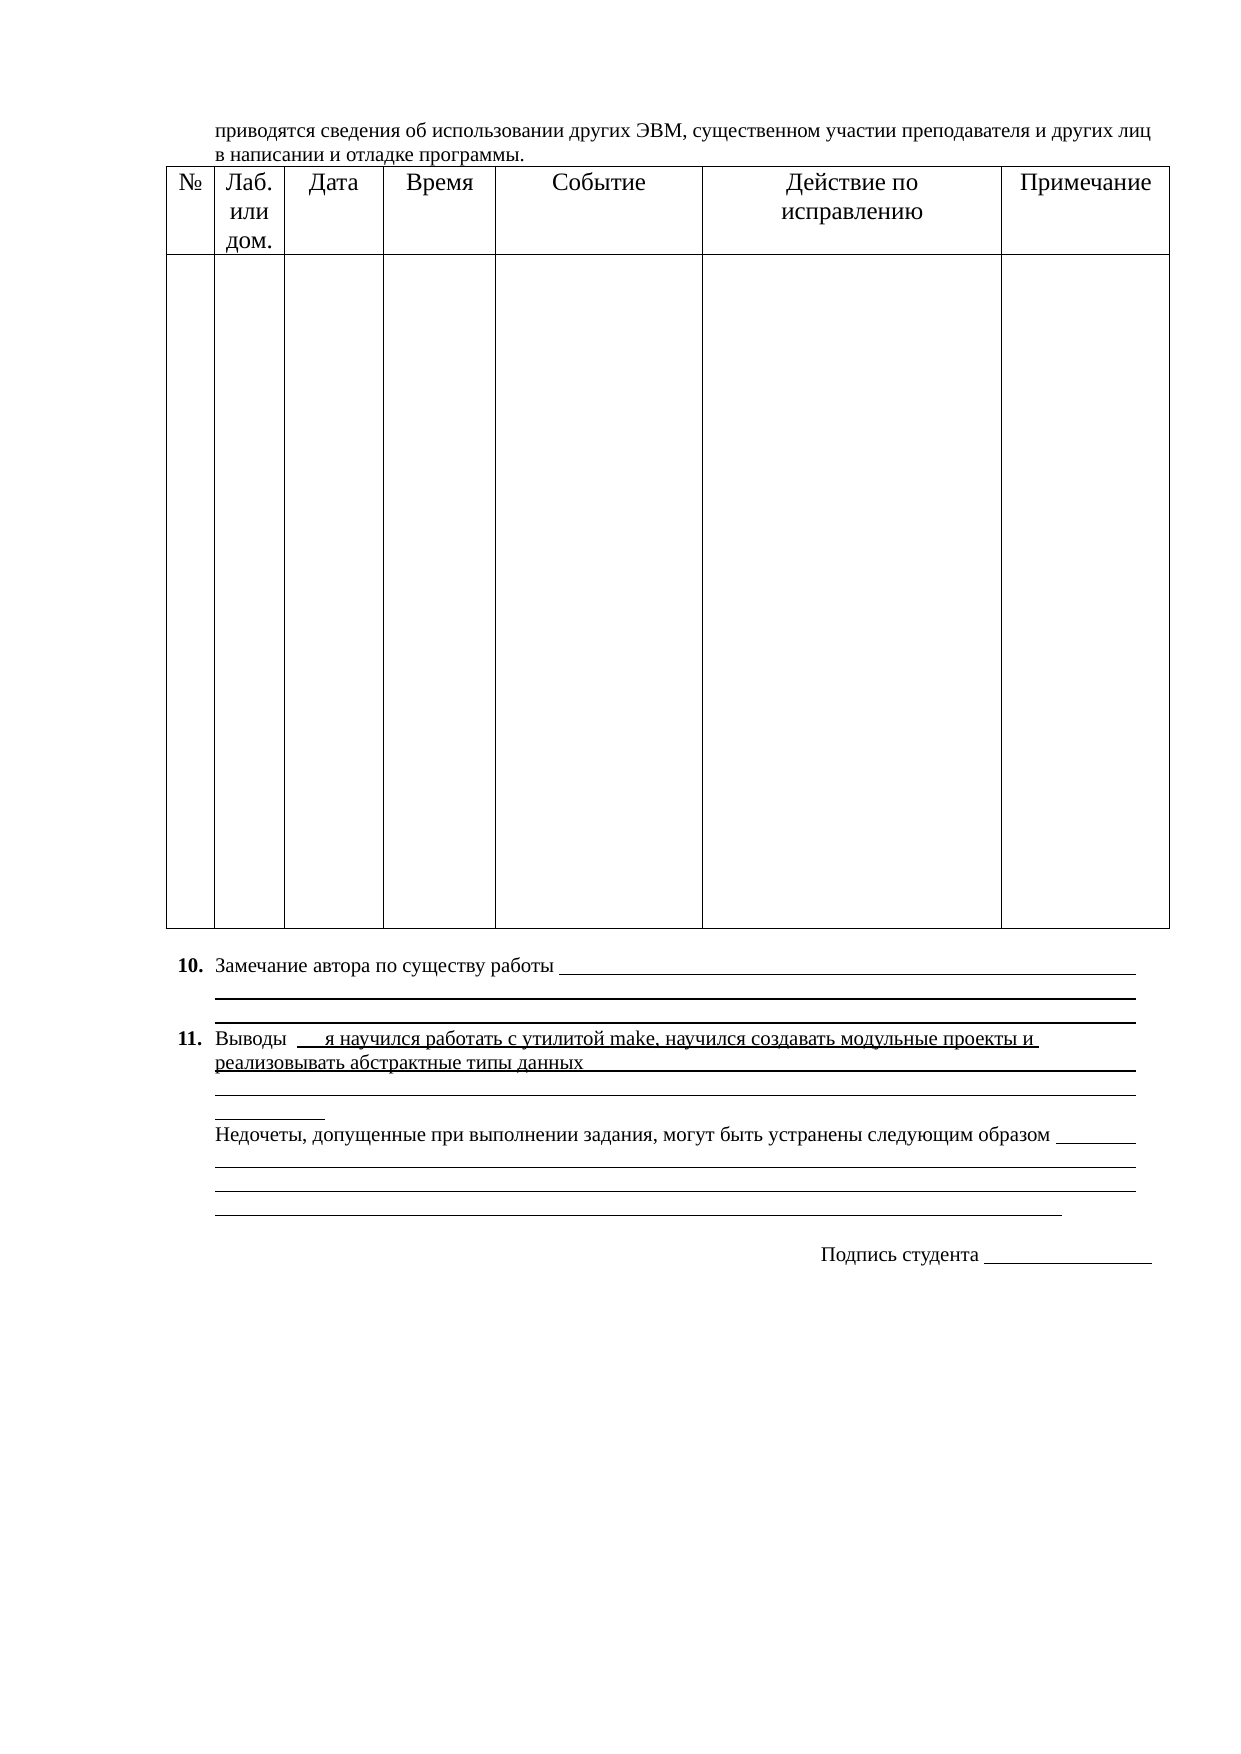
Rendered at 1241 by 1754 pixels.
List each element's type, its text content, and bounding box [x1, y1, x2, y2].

list Замечание автора по существу работы [177, 953, 1152, 1026]
table_header Дата [285, 167, 383, 253]
table_cell [703, 255, 1001, 928]
text Недочеты, допущенные при выполнении задания, могут быть устранены следующим образом [215, 1122, 1152, 1218]
table_header Событие [496, 167, 702, 253]
table_header № [167, 167, 214, 253]
text Подпись студента [215, 1242, 1152, 1266]
table_cell [285, 255, 383, 928]
table_cell [496, 255, 702, 928]
list приводятся сведения об использовании других ЭВМ, существенном участии преподавателя и других лиц в написании и отладке программы. [177, 118, 1152, 166]
table_header Лаб. или дом. [215, 167, 284, 253]
table_header Действие по исправлению [703, 167, 1001, 253]
table_header Время [384, 167, 495, 253]
table_header Примечание [1002, 167, 1169, 253]
table_cell [384, 255, 495, 928]
list Выводы я научился работать с утилитой make, научился создавать модульные проекты и реализовывать абстрактные типы данных [177, 1026, 1152, 1122]
table_cell [215, 255, 284, 928]
table_cell [1002, 255, 1169, 928]
table_cell [167, 255, 214, 928]
